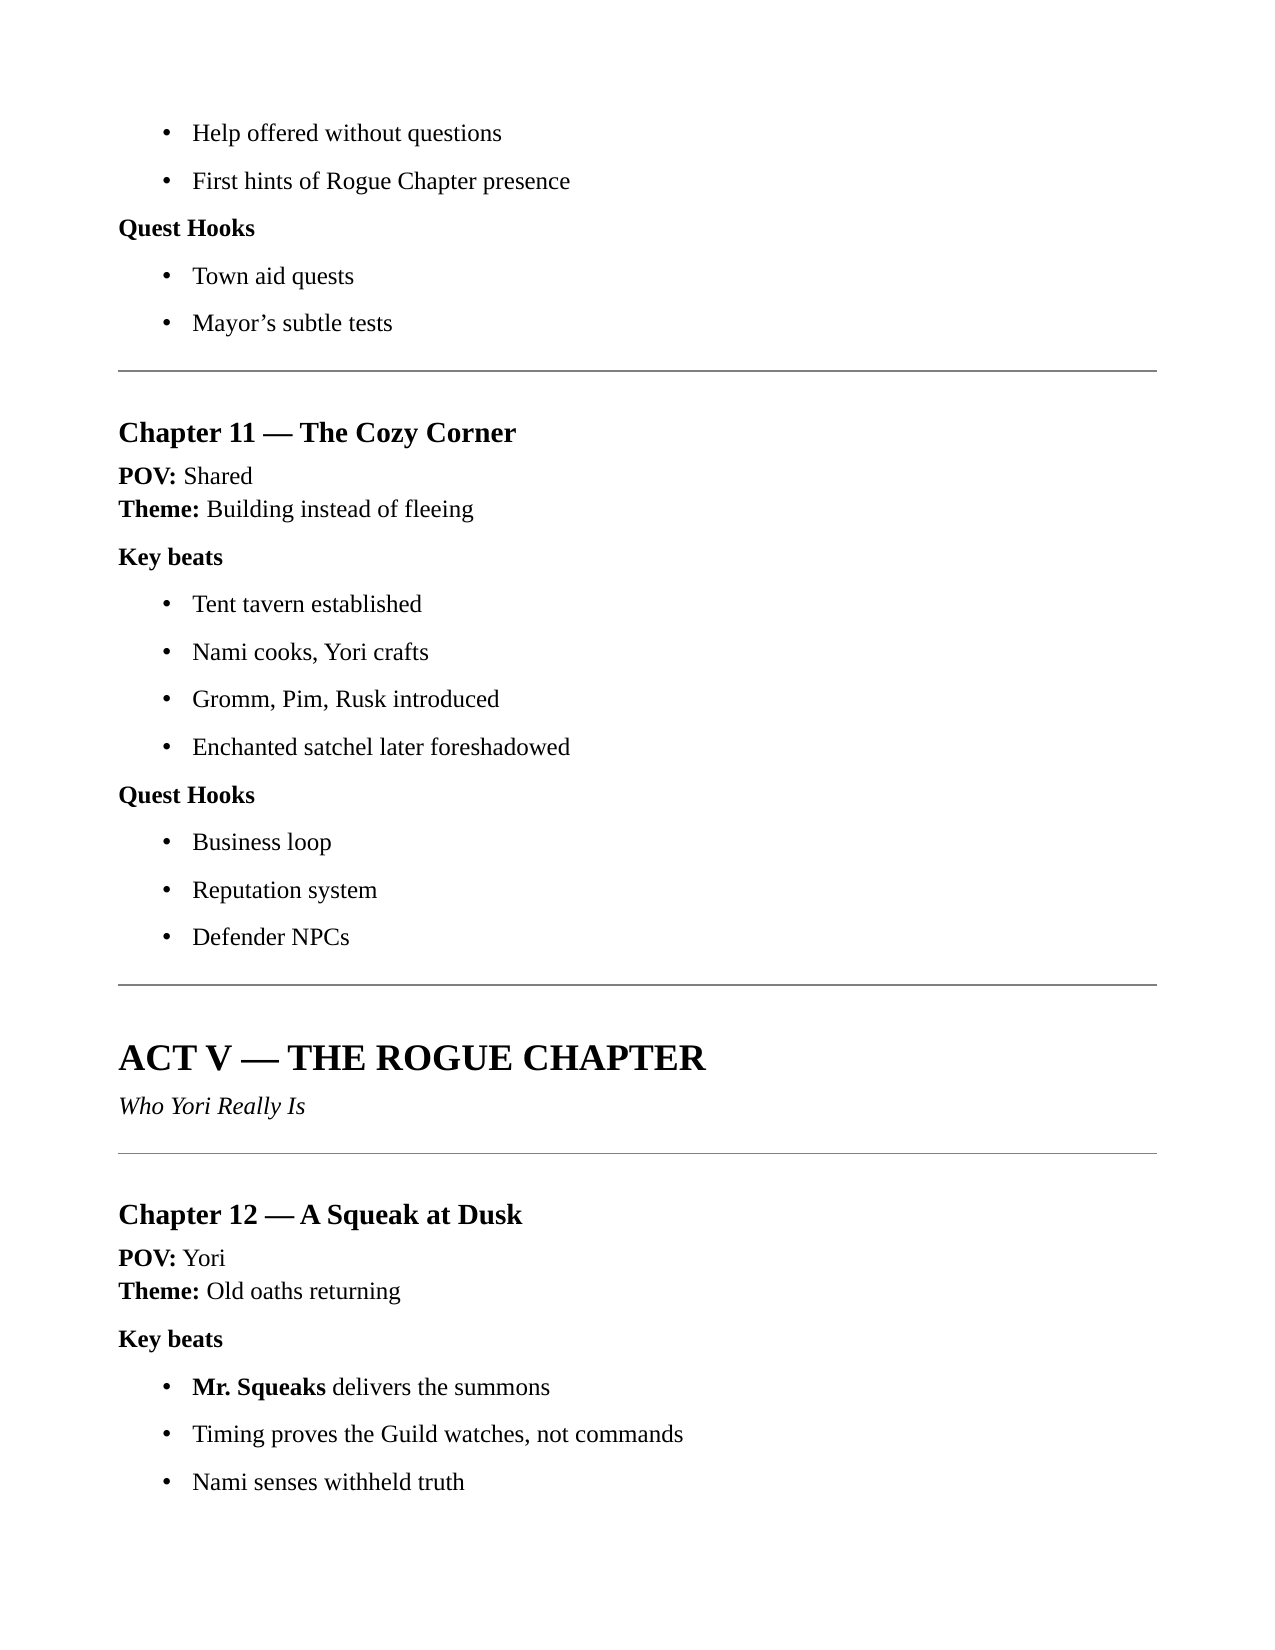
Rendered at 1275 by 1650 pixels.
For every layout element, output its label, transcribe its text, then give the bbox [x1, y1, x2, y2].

text Quest Hooks [118, 213, 1157, 242]
list Mr. Squeaks delivers the summons [162, 1372, 1157, 1400]
text POV: Shared Theme: Building instead of fleeing [118, 461, 1157, 523]
list Timing proves the Guild watches, not commands [162, 1419, 1157, 1448]
text Key beats [118, 542, 1157, 570]
list Business loop [162, 827, 1157, 856]
list Town aid quests [162, 261, 1157, 290]
subtitle ACT V — THE ROGUE CHAPTER [118, 1035, 1157, 1078]
list Reputation system [162, 875, 1157, 904]
list Gromm, Pim, Rusk introduced [162, 684, 1157, 713]
subtitle Chapter 11 — The Cozy Corner [118, 415, 1157, 448]
list Tent tavern established [162, 589, 1157, 618]
text Quest Hooks [118, 780, 1157, 808]
text Who Yori Really Is [118, 1091, 1157, 1119]
list Nami senses withheld truth [162, 1467, 1157, 1496]
list Enchanted satchel later foreshadowed [162, 732, 1157, 761]
text POV: Yori Theme: Old oaths returning [118, 1243, 1157, 1305]
list Defender NPCs [162, 922, 1157, 951]
subtitle Chapter 12 — A Squeak at Dusk [118, 1197, 1157, 1231]
list First hints of Rogue Chapter presence [162, 166, 1157, 194]
list Nami cooks, Yori crafts [162, 637, 1157, 666]
text Key beats [118, 1324, 1157, 1353]
list Help offered without questions [162, 118, 1157, 147]
list Mayor’s subtle tests [162, 308, 1157, 337]
